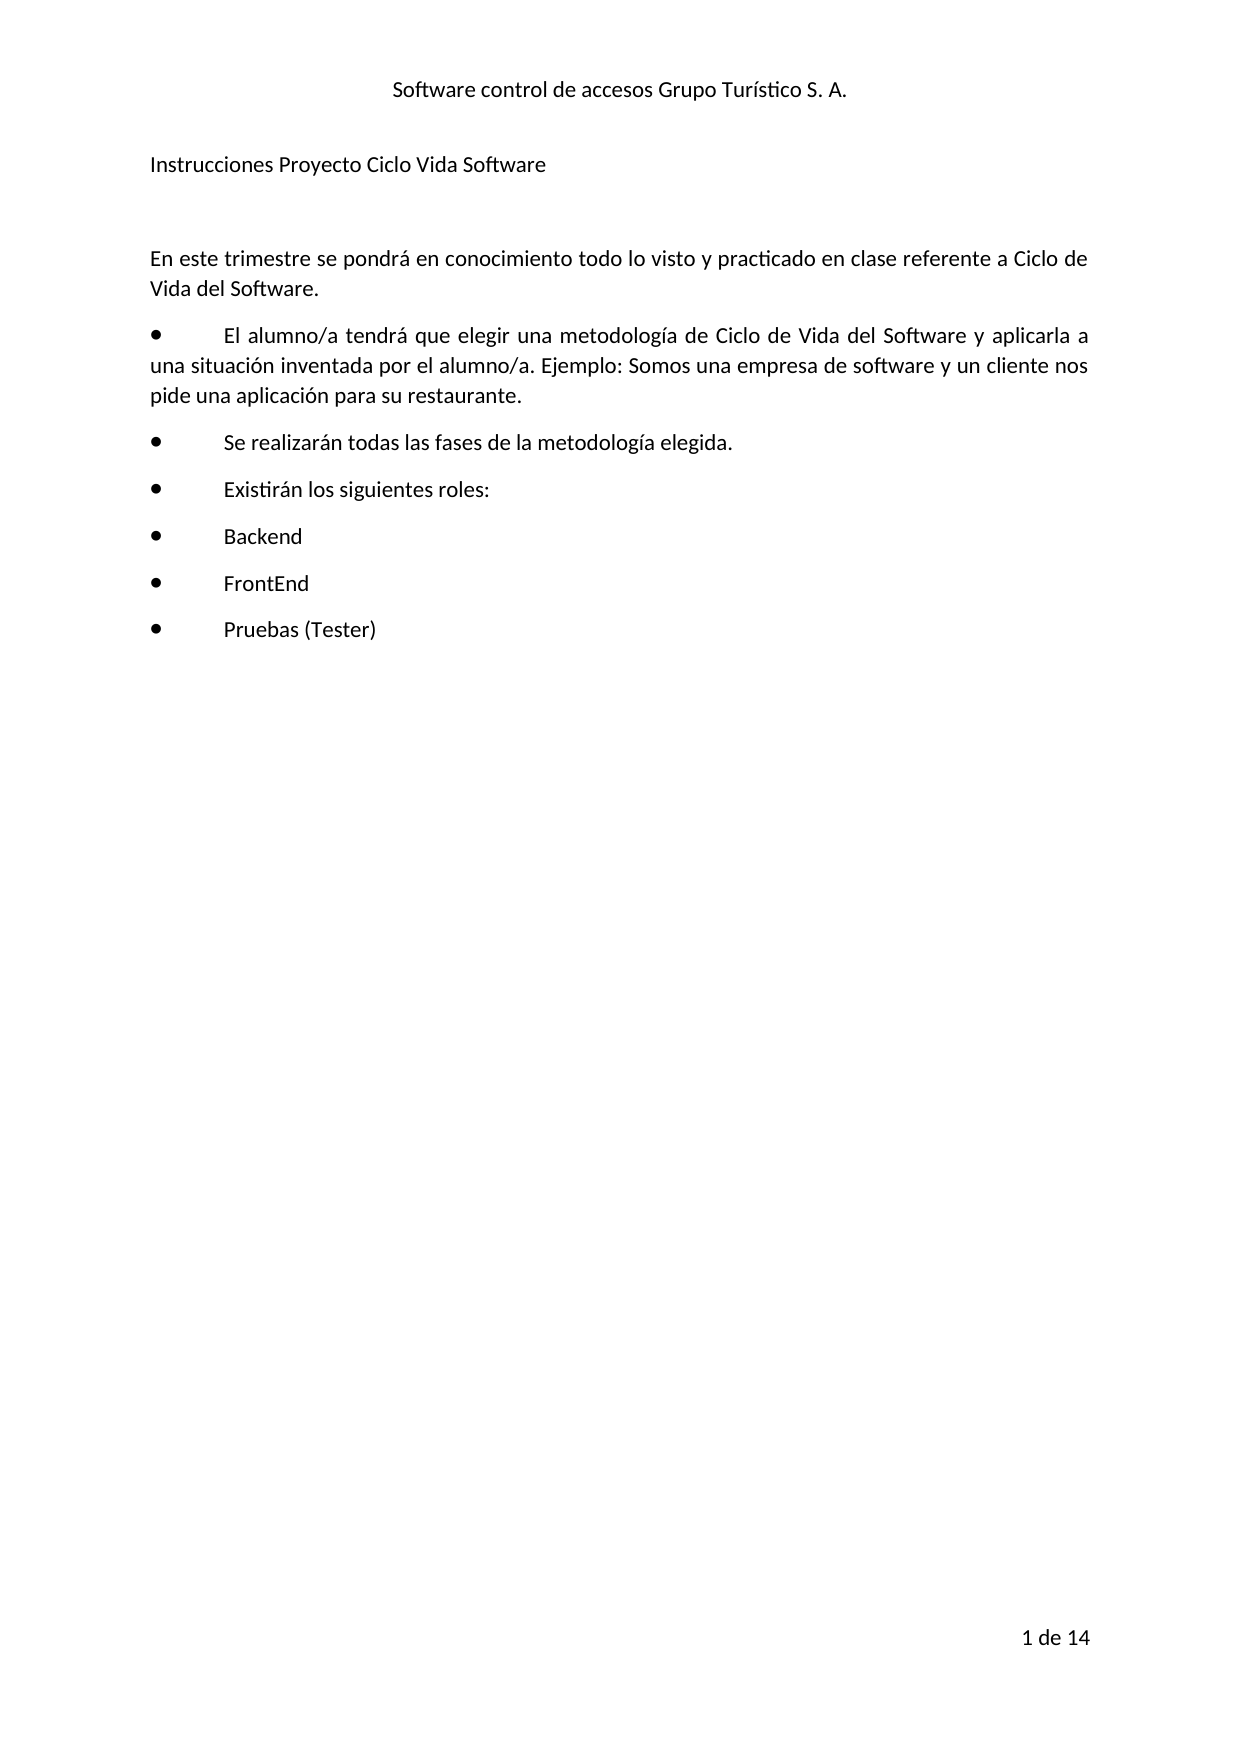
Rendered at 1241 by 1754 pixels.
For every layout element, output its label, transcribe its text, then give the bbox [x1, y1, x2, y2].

text ⦁ FrontEnd [150, 569, 1090, 597]
text ⦁ El alumno/a tendrá que elegir una metodología de Ciclo de Vida del Software y aplicarla a una situación inventada por el alumno/a. Ejemplo: Somos una empresa de software y un cliente nos pide una aplicación para su restaurante. [150, 321, 1090, 409]
text ⦁ Se realizarán todas las fases de la metodología elegida. [150, 428, 1090, 456]
text ⦁ Existirán los siguientes roles: [150, 475, 1090, 503]
text ⦁ Pruebas (Tester) [150, 616, 1090, 644]
text Instrucciones Proyecto Ciclo Vida Software [150, 150, 1090, 178]
text En este trimestre se pondrá en conocimiento todo lo visto y practicado en clase referente a Ciclo de Vida del Software. [150, 244, 1090, 302]
text ⦁ Backend [150, 522, 1090, 550]
